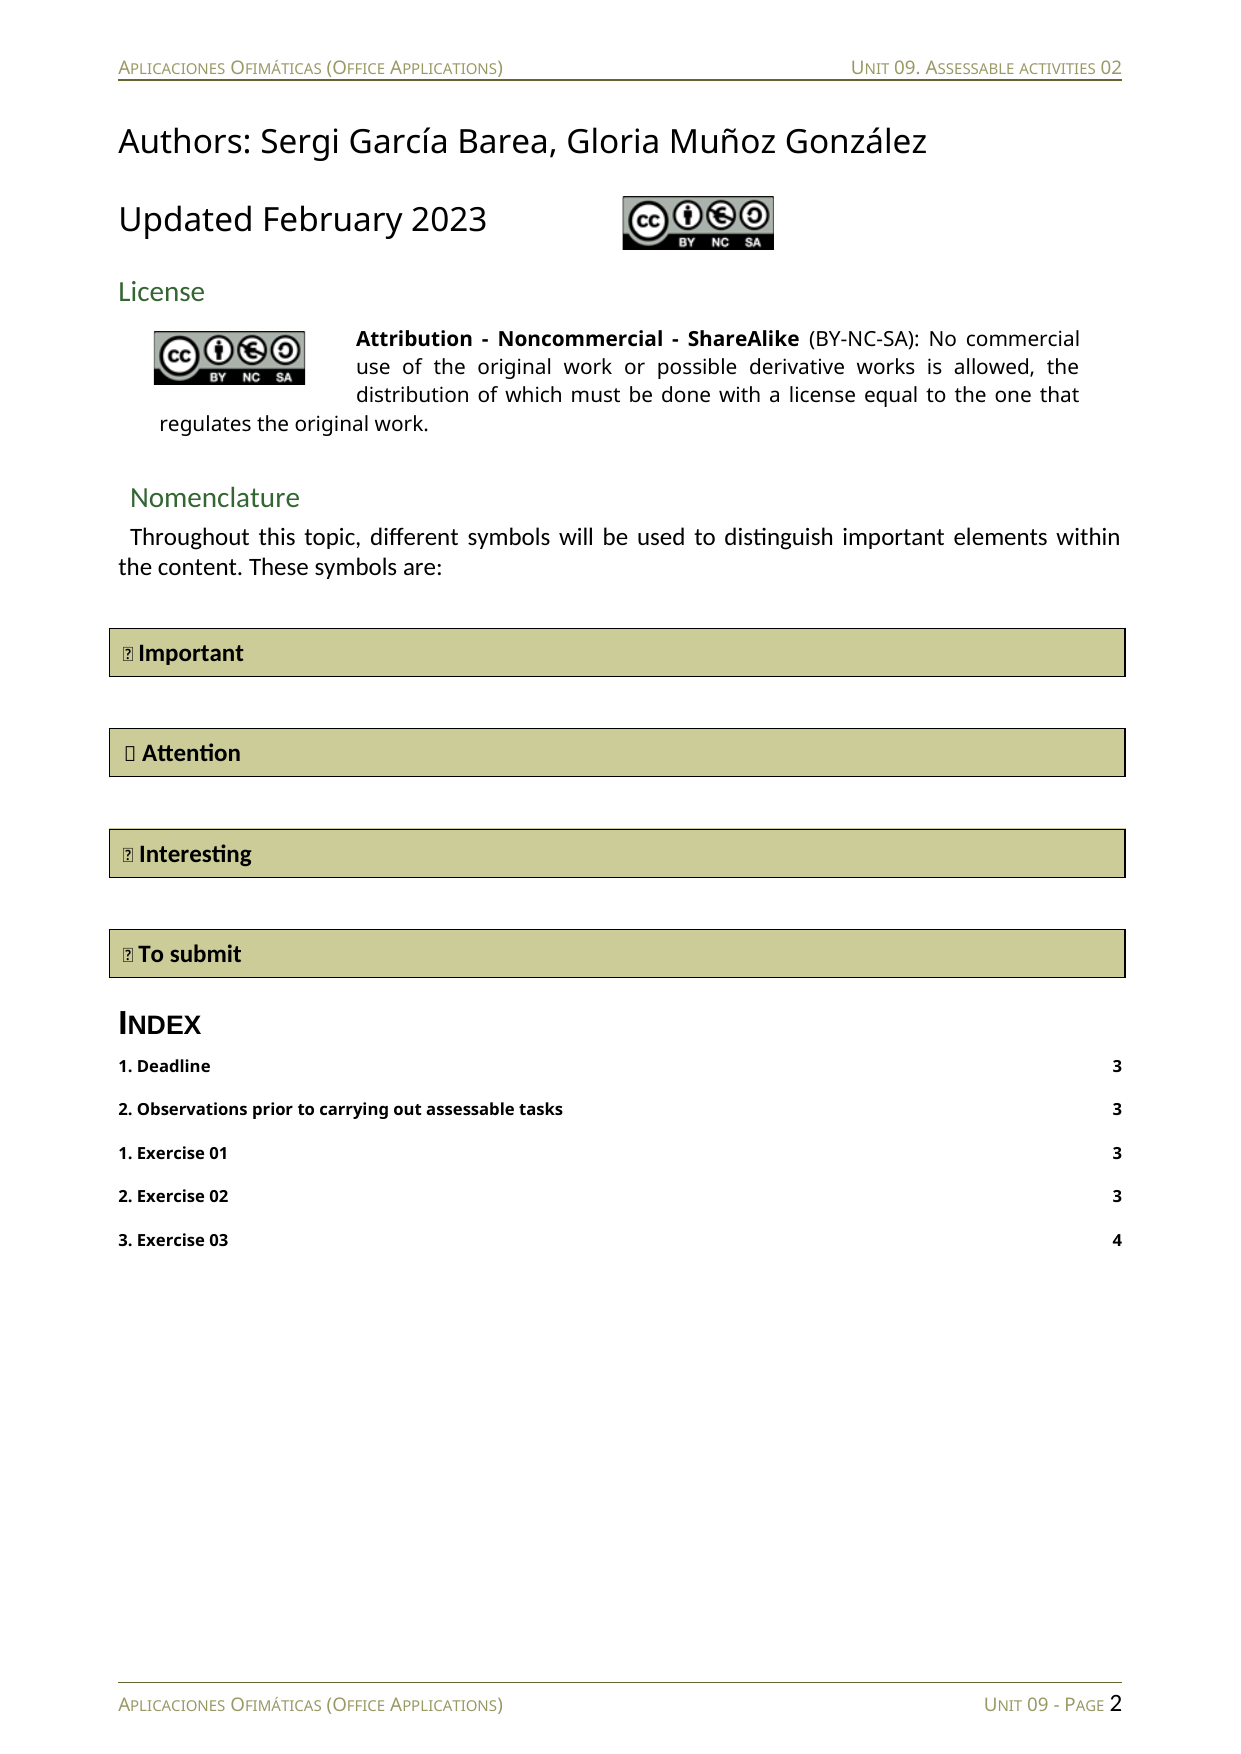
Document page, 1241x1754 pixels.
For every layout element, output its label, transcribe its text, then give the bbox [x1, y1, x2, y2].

text 📕 To submit [110, 930, 1124, 977]
text Throughout this topic, different symbols will be used to distinguish important elements within the content. These symbols are: [118, 521, 1122, 582]
text 📖 Important [110, 629, 1124, 676]
text License [118, 273, 1122, 309]
text 💬 Interesting [110, 830, 1124, 877]
text 2. Observations prior to carrying out assessable tasks 3 [118, 1098, 1122, 1120]
text 1. Exercise 01 3 [118, 1141, 1122, 1164]
text 2. Exercise 02 3 [118, 1185, 1122, 1207]
text Updated February 2023 [118, 196, 622, 241]
text Attribution - Noncommercial - ShareAlike (BY-NC-SA): No commercial use of the original work or possible derivative works is allowed, the distribution of which must be done with a license equal to the one that regulates the original work. [159, 324, 1080, 437]
text ❕ Attention [110, 729, 1124, 776]
text [774, 196, 1122, 241]
text Index [118, 1003, 1122, 1042]
text Authors: Sergi García Barea, Gloria Muñoz González [118, 118, 1122, 163]
picture [622, 196, 774, 250]
text 1. Deadline 3 [118, 1054, 1122, 1077]
text Nomenclature [118, 479, 1122, 514]
picture [153, 331, 306, 385]
text 3. Exercise 03 4 [118, 1228, 1122, 1251]
